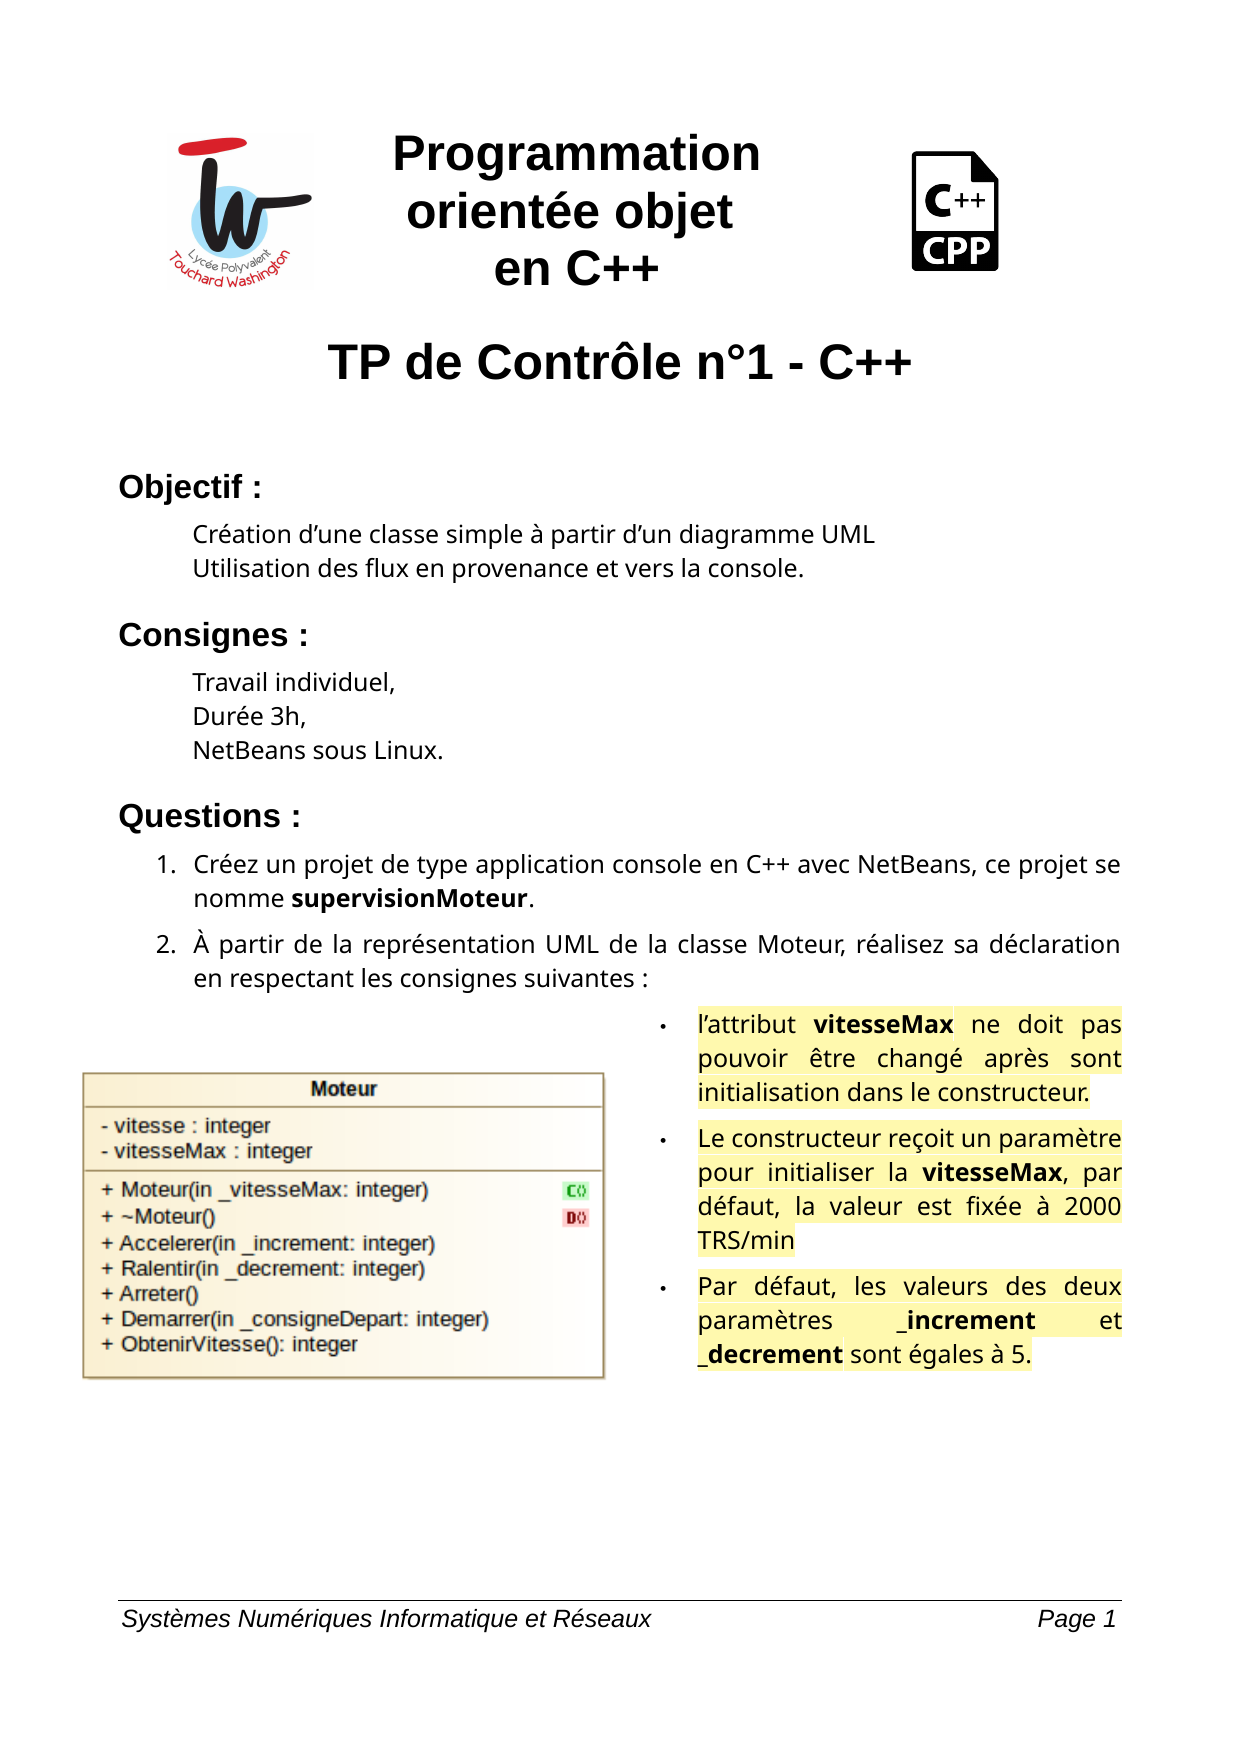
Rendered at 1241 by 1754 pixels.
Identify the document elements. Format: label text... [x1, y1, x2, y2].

subtitle Objectif : [118, 467, 1122, 505]
list Par défaut, les valeurs des deux paramètres _increment et _decrement sont égales à 5. [623, 1268, 1122, 1371]
list l’attribut vitesseMax ne doit pas pouvoir être changé après sont initialisation dans le constructeur. [156, 1006, 1122, 1109]
list Le constructeur reçoit un paramètre pour initialiser la vitesseMax, par défaut, la valeur est fixée à 2000 TRS/min [623, 1120, 1122, 1257]
subtitle Questions : [118, 796, 1122, 835]
subtitle Consignes : [118, 614, 1122, 653]
text Travail individuel, Durée 3h, NetBeans sous Linux. [192, 665, 1122, 767]
picture [67, 1056, 623, 1397]
text Création d’une classe simple à partir d’un diagramme UML Utilisation des flux en provenance et vers la console. [192, 517, 1122, 585]
picture [881, 137, 1029, 285]
list À partir de la représentation UML de la classe Moteur, réalisez sa déclaration en respectant les consignes suivantes : [156, 927, 1122, 995]
list Créez un projet de type application console en C++ avec NetBeans, ce projet se nomme supervisionMoteur. [156, 847, 1122, 915]
